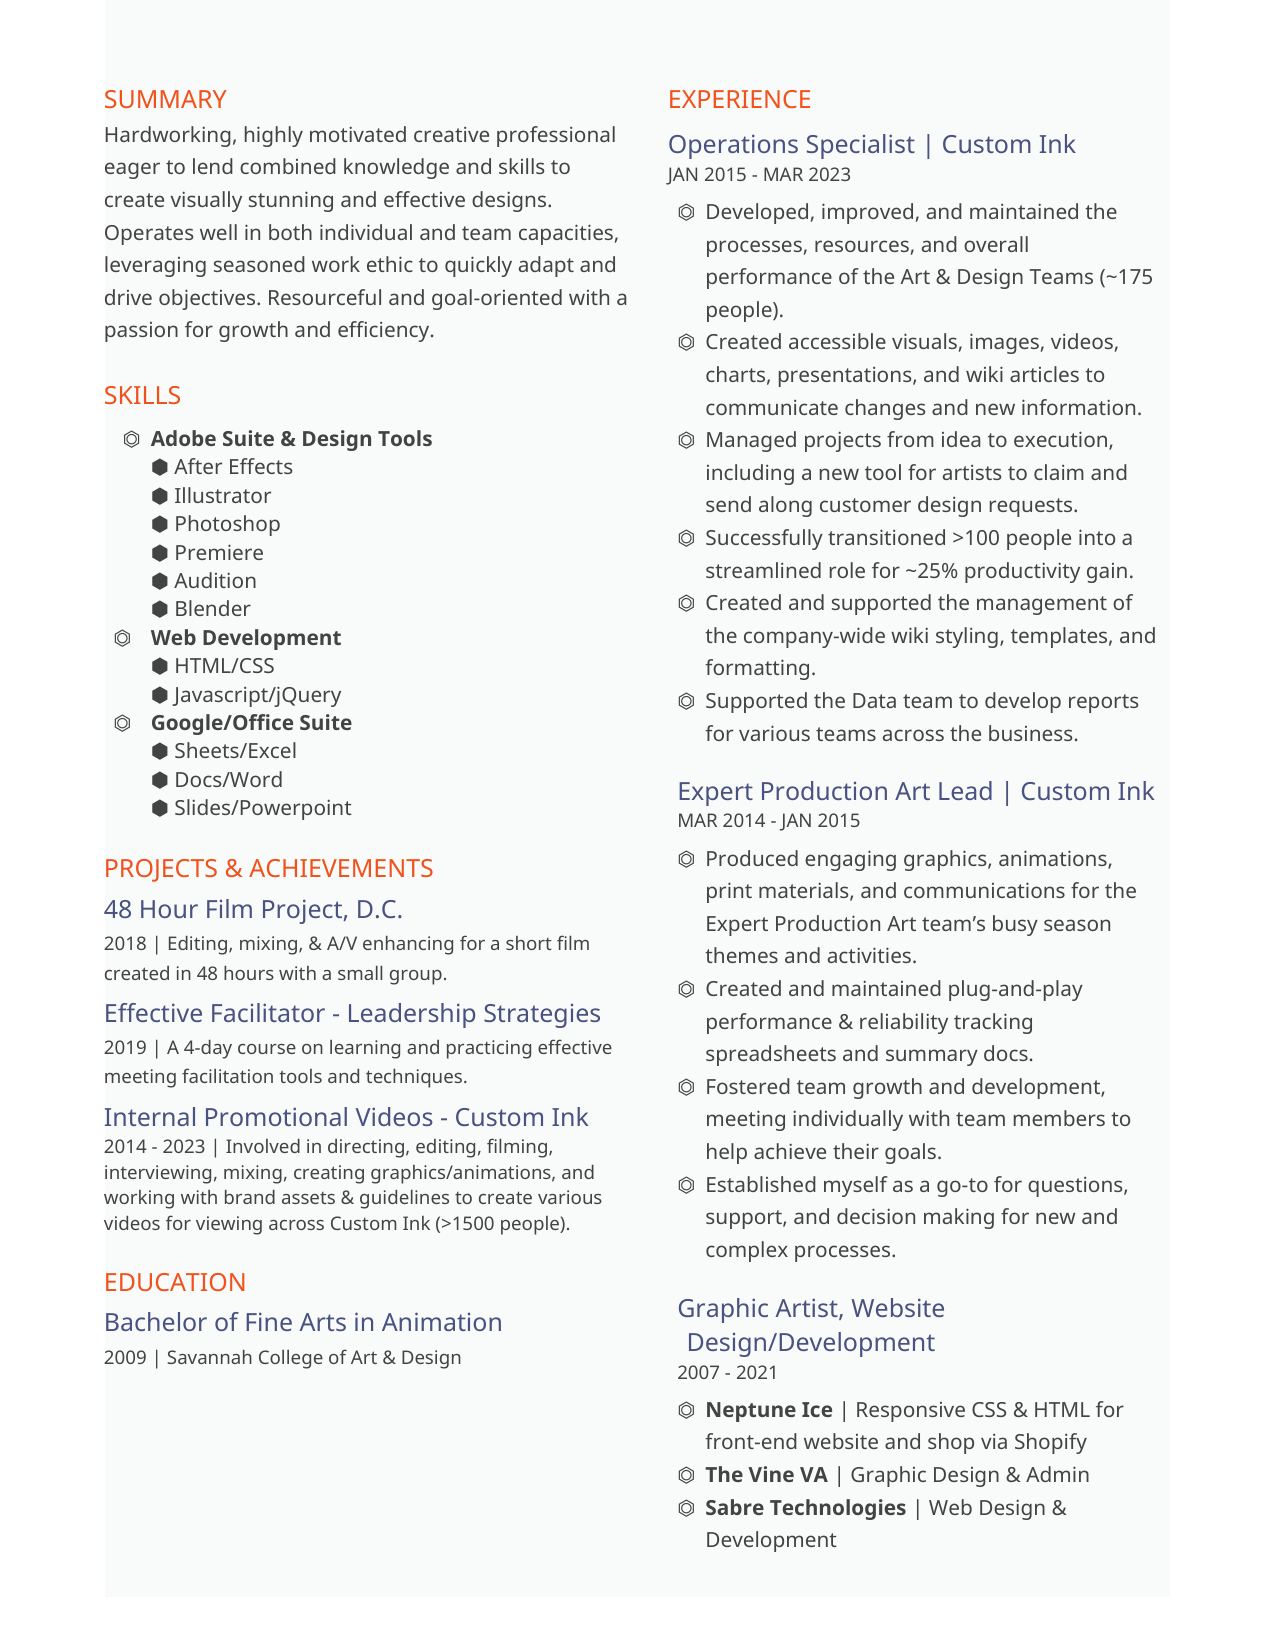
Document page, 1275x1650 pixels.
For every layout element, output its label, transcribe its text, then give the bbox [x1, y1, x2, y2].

table_cell EXPERIENCE Operations Specialist | Custom Ink JAN 2015 - MAR 2023 Developed, improved, and maintained the processes, resources, and overall performance of the Art & Design Teams (~175 people). Created accessible visuals, images, videos, charts, presentations, and wiki articles to communicate changes and new information. Managed projects from idea to execution, including a new tool for artists to claim and send along customer design requests. Successfully transitioned >100 people into a streamlined role for ~25% productivity gain. Created and supported the management of the company-wide wiki styling, templates, and formatting. Supported the Data team to develop reports for various teams across the business. Expert Production Art Lead | Custom Ink MAR 2014 - JAN 2015 Produced engaging graphics, animations, print materials, and communications for the Expert Production Art team’s busy season themes and activities. Created and maintained plug-and-play performance & reliability tracking spreadsheets and summary docs. Fostered team growth and development, meeting individually with team members to help achieve their goals. Established myself as a go-to for questions, support, and decision making for new and complex processes. Graphic Artist, Website Design/Development 2007 - 2021 Neptune Ice | Responsive CSS & HTML for front-end website and shop via Shopify The Vine VA | Graphic Design & Admin Sabre Technologies | Web Design & Development [649, 53, 1171, 1556]
table_cell SUMMARY Hardworking, highly motivated creative professional eager to lend combined knowledge and skills to create visually stunning and effective designs. Operates well in both individual and team capacities, leveraging seasoned work ethic to quickly adapt and drive objectives. Resourceful and goal-oriented with a passion for growth and efficiency. SKILLS Adobe Suite & Design Tools ⬢ After Effects ⬢ Illustrator ⬢ Photoshop ⬢ Premiere ⬢ Audition ⬢ Blender Web Development ⬢ HTML/CSS ⬢ Javascript/jQuery Google/Office Suite ⬢ Sheets/Excel ⬢ Docs/Word ⬢ Slides/Powerpoint PROJECTS & ACHIEVEMENTS 48 Hour Film Project, D.C. 2018 | Editing, mixing, & A/V enhancing for a short film created in 48 hours with a small group. Effective Facilitator - Leadership Strategies 2019 | A 4-day course on learning and practicing effective meeting facilitation tools and techniques. Internal Promotional Videos - Custom Ink 2014 - 2023 | Involved in directing, editing, filming, interviewing, mixing, creating graphics/animations, and working with brand assets & guidelines to create various videos for viewing across Custom Ink (>1500 people). EDUCATION Bachelor of Fine Arts in Animation 2009 | Savannah College of Art & Design [104, 53, 630, 1556]
table_cell [630, 53, 649, 1556]
